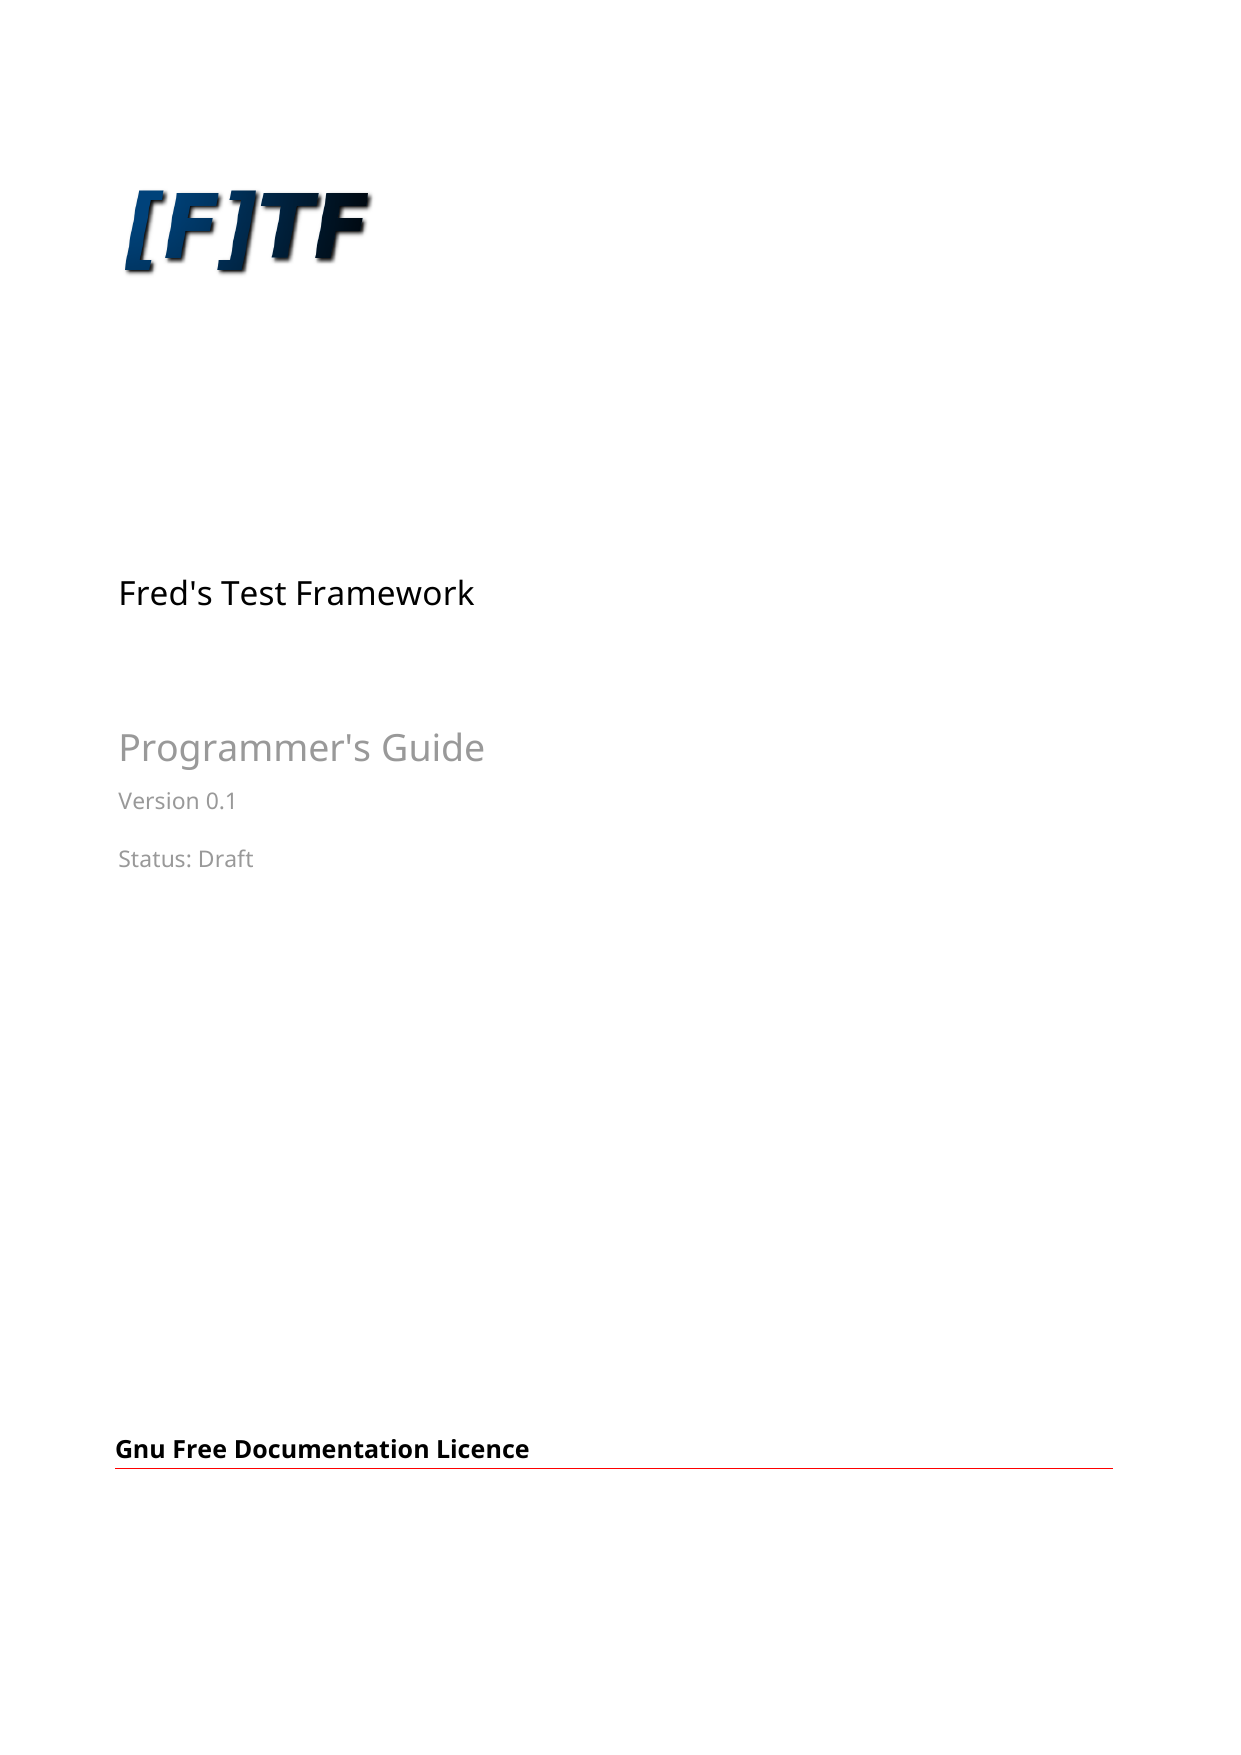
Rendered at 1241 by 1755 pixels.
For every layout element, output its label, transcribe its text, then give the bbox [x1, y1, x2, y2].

picture [116, 167, 377, 288]
title Version 0.1 [118, 785, 1122, 816]
title Fred's Test Framework [118, 569, 1122, 615]
title Programmer's Guide [118, 721, 1122, 772]
title Status: Draft [118, 843, 1122, 874]
